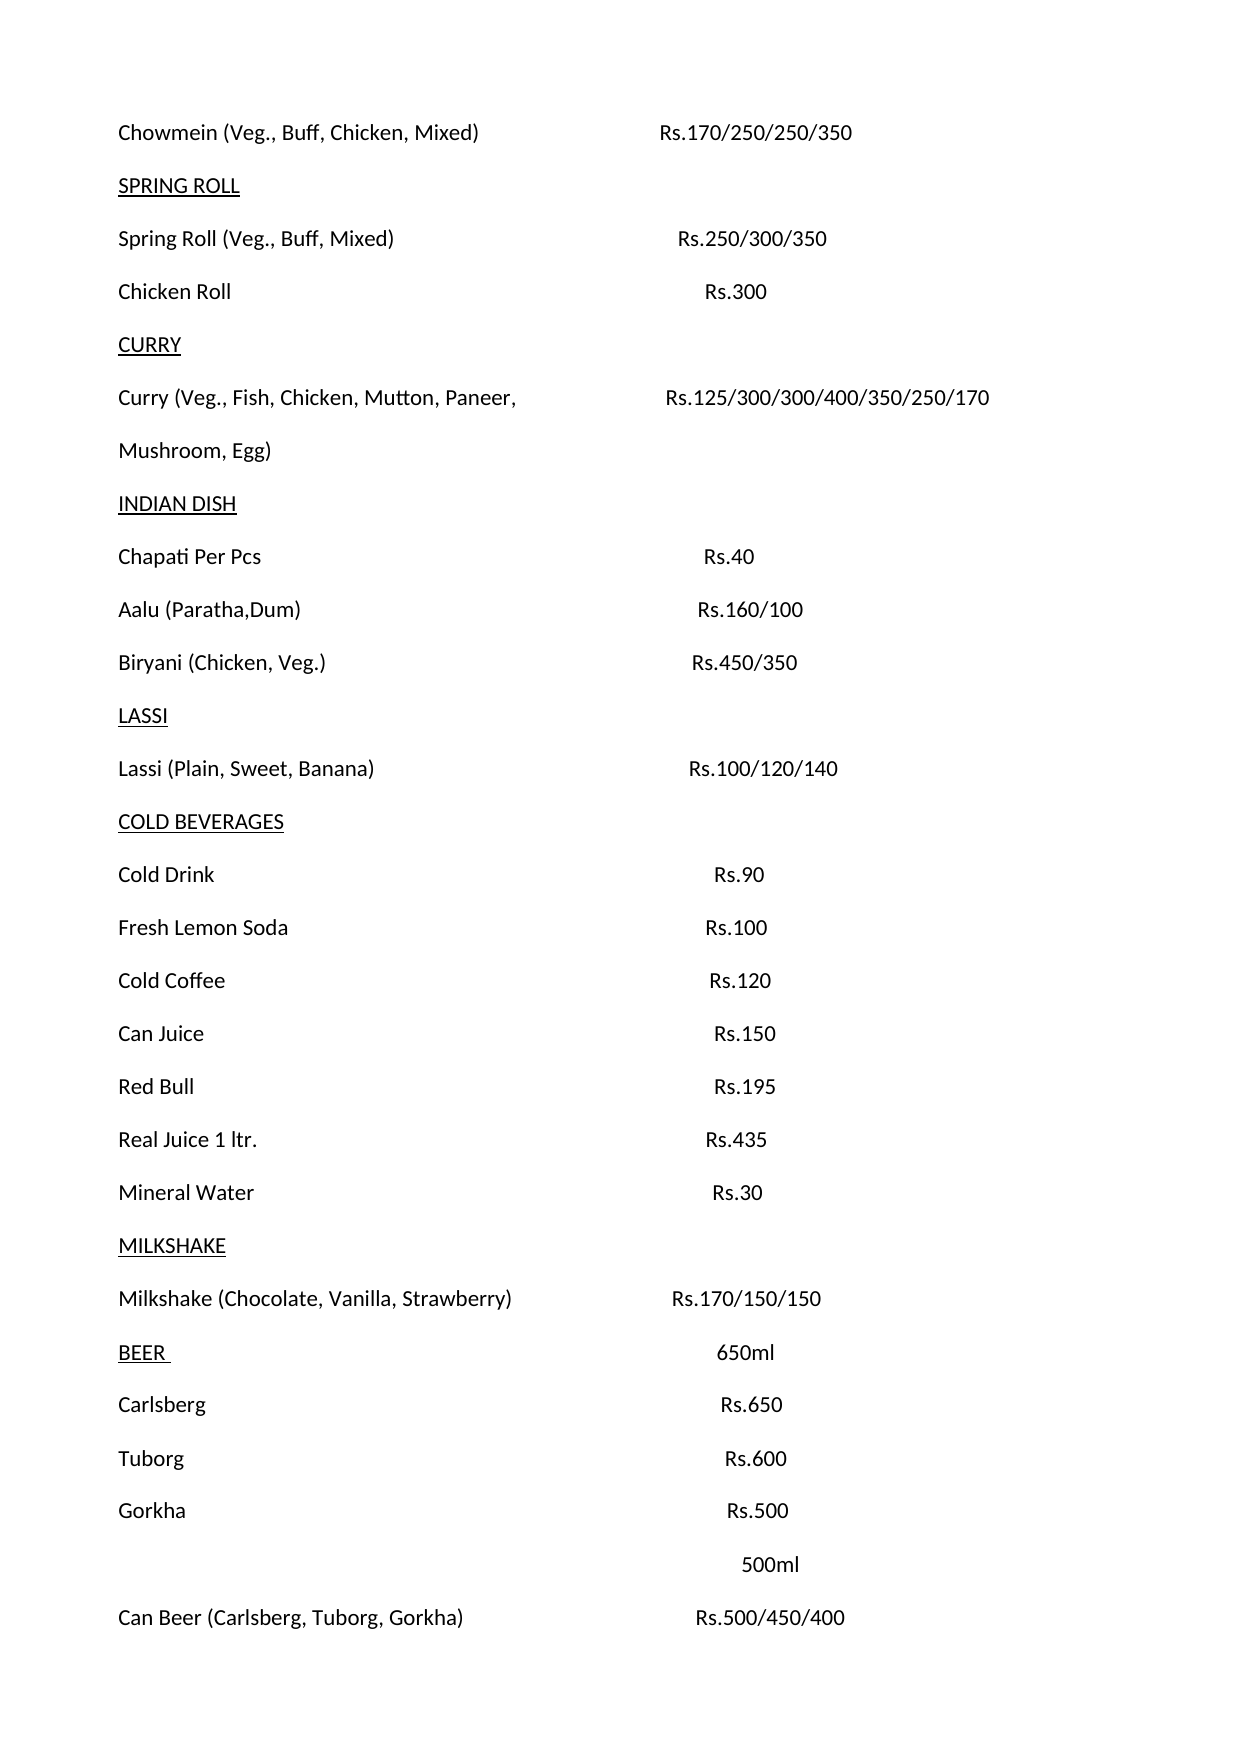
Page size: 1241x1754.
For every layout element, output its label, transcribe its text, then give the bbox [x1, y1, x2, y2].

text Mushroom, Egg) [118, 436, 1122, 464]
text LASSI [118, 701, 1122, 729]
text Curry (Veg., Fish, Chicken, Mutton, Paneer, Rs.125/300/300/400/350/250/170 [118, 383, 1122, 411]
text Biryani (Chicken, Veg.) Rs.450/350 [118, 648, 1122, 676]
text INDIAN DISH [118, 489, 1122, 517]
text Chapati Per Pcs Rs.40 [118, 542, 1122, 570]
text Aalu (Paratha,Dum) Rs.160/100 [118, 595, 1122, 623]
text Lassi (Plain, Sweet, Banana) Rs.100/120/140 [118, 754, 1122, 782]
text COLD BEVERAGES [118, 807, 1122, 835]
text CURRY [118, 330, 1122, 358]
text Chicken Roll Rs.300 [118, 277, 1122, 305]
text Tuborg Rs.600 [118, 1444, 1122, 1472]
text Mineral Water Rs.30 [118, 1178, 1122, 1207]
text BEER 650ml [118, 1338, 1122, 1366]
text SPRING ROLL [118, 171, 1122, 199]
text MILKSHAKE [118, 1232, 1122, 1259]
text Cold Coffee Rs.120 [118, 966, 1122, 994]
text Spring Roll (Veg., Buff, Mixed) Rs.250/300/350 [118, 224, 1122, 252]
text Cold Drink Rs.90 [118, 860, 1122, 888]
text Gorkha Rs.500 [118, 1497, 1122, 1525]
text Can Beer (Carlsberg, Tuborg, Gorkha) Rs.500/450/400 [118, 1603, 1122, 1631]
text Carlsberg Rs.650 [118, 1391, 1122, 1419]
text Real Juice 1 ltr. Rs.435 [118, 1126, 1122, 1153]
text Milkshake (Chocolate, Vanilla, Strawberry) Rs.170/150/150 [118, 1284, 1122, 1313]
text Fresh Lemon Soda Rs.100 [118, 913, 1122, 941]
text Chowmein (Veg., Buff, Chicken, Mixed) Rs.170/250/250/350 [118, 118, 1122, 146]
text Red Bull Rs.195 [118, 1072, 1122, 1101]
text Can Juice Rs.150 [118, 1019, 1122, 1047]
text 500ml [118, 1550, 1122, 1578]
